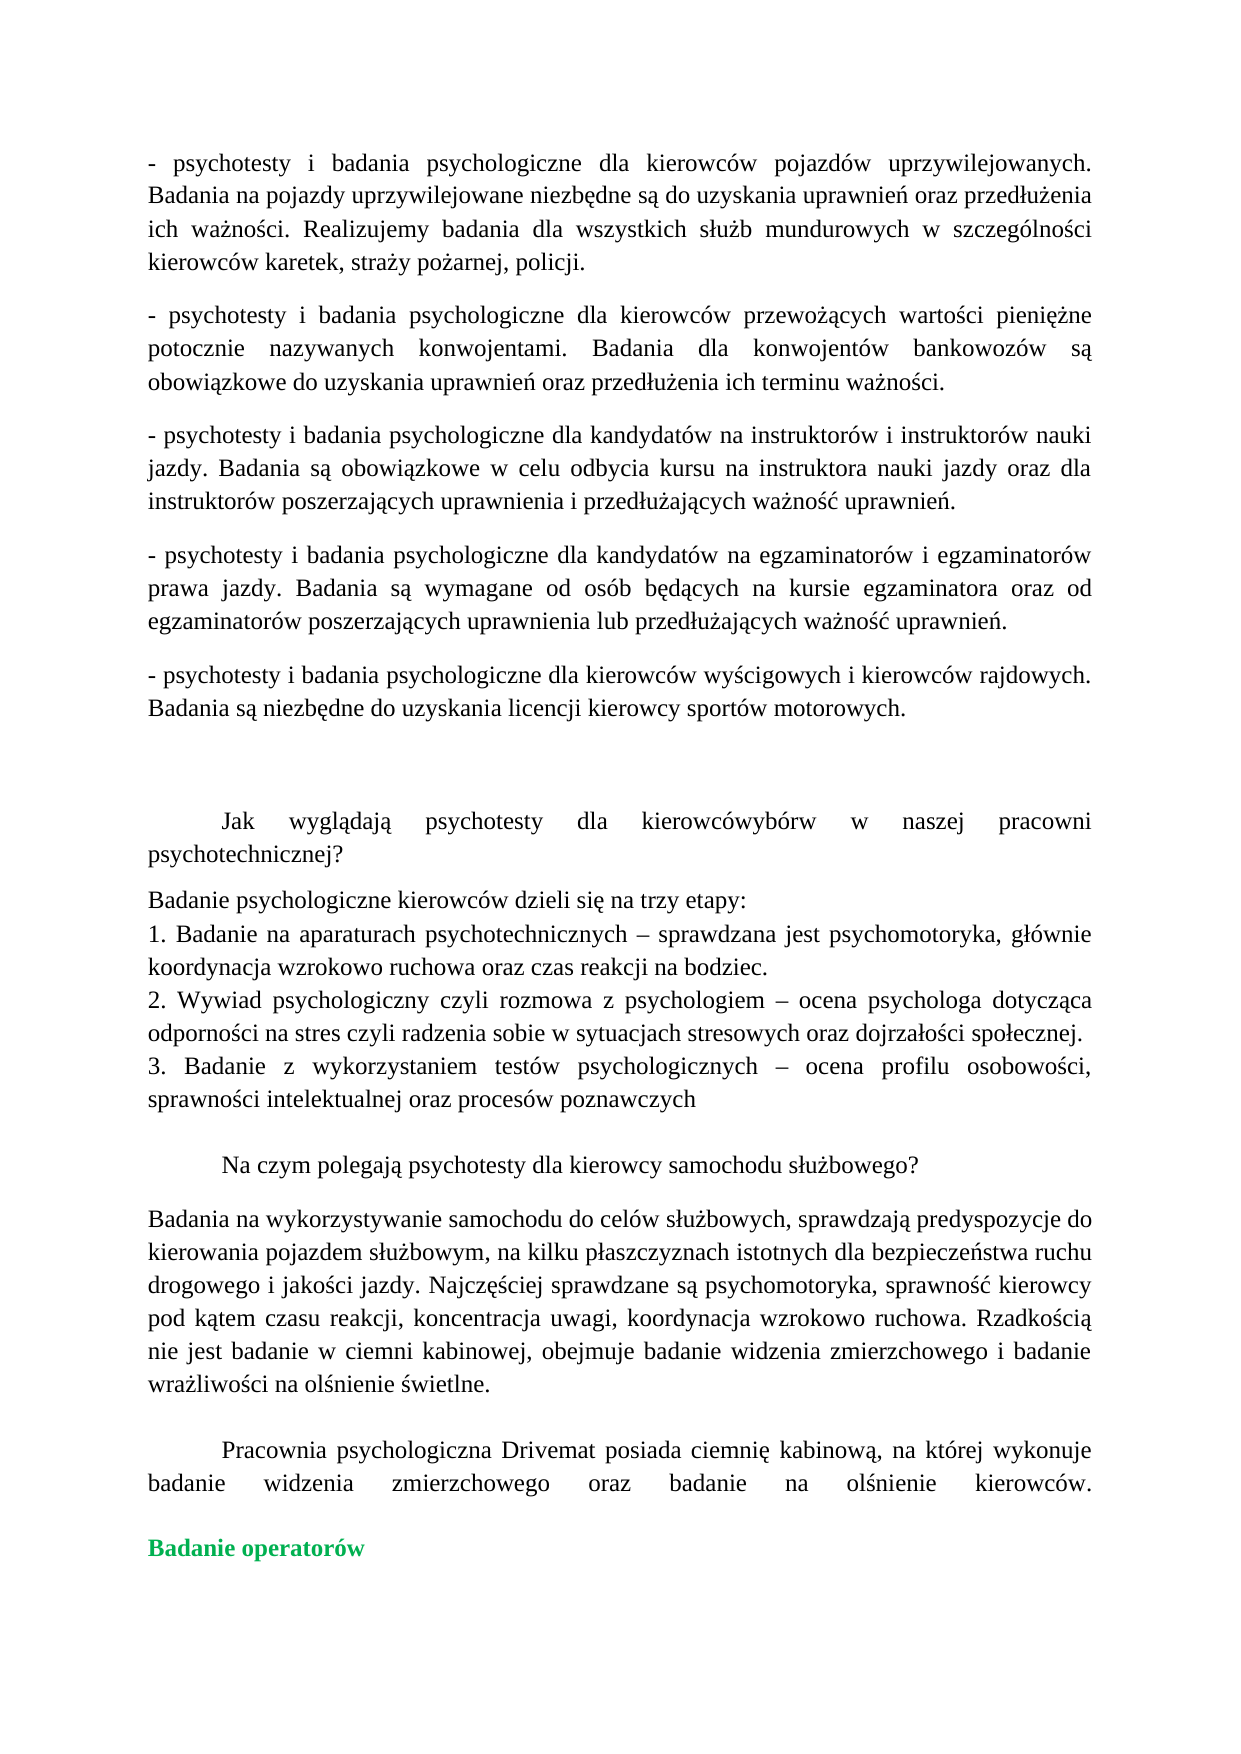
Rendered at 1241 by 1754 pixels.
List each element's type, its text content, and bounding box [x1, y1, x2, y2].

text Pracownia psychologiczna Drivemat posiada ciemnię kabinową, na której wykonuje badanie widzenia zmierzchowego oraz badanie na olśnienie kierowców. [148, 1435, 1093, 1529]
text Na czym polegają psychotesty dla kierowcy samochodu służbowego? [148, 1150, 1093, 1178]
text - psychotesty i badania psychologiczne dla kandydatów na instruktorów i instruktorów nauki jazdy. Badania są obowiązkowe w celu odbycia kursu na instruktora nauki jazdy oraz dla instruktorów poszerzających uprawnienia i przedłużających ważność uprawnień. [148, 420, 1093, 515]
text - psychotesty i badania psychologiczne dla kierowców wyścigowych i kierowców rajdowych. Badania są niezbędne do uzyskania licencji kierowcy sportów motorowych. [148, 660, 1093, 722]
text 1. Badanie na aparaturach psychotechnicznych – sprawdzana jest psychomotoryka, głównie koordynacja wzrokowo ruchowa oraz czas reakcji na bodziec. [148, 919, 1093, 980]
text - psychotesty i badania psychologiczne dla kierowców przewożących wartości pieniężne potocznie nazywanych konwojentami. Badania dla konwojentów bankowozów są obowiązkowe do uzyskania uprawnień oraz przedłużenia ich terminu ważności. [148, 301, 1093, 395]
text Badania na wykorzystywanie samochodu do celów służbowych, sprawdzają predyspozycje do kierowania pojazdem służbowym, na kilku płaszczyznach istotnych dla bezpieczeństwa ruchu drogowego i jakości jazdy. Najczęściej sprawdzane są psychomotoryka, sprawność kierowcy pod kątem czasu reakcji, koncentracja uwagi, koordynacja wzrokowo ruchowa. Rzadkością nie jest badanie w ciemni kabinowej, obejmuje badanie widzenia zmierzchowego i badanie wrażliwości na olśnienie świetlne. [148, 1204, 1093, 1397]
text - psychotesty i badania psychologiczne dla kandydatów na egzaminatorów i egzaminatorów prawa jazdy. Badania są wymagane od osób będących na kursie egzaminatora oraz od egzaminatorów poszerzających uprawnienia lub przedłużających ważność uprawnień. [148, 540, 1093, 635]
text Badanie psychologiczne kierowców dzieli się na trzy etapy: [148, 886, 1093, 914]
text 2. Wywiad psychologiczny czyli rozmowa z psychologiem – ocena psychologa dotycząca odporności na stres czyli radzenia sobie w sytuacjach stresowych oraz dojrzałości społecznej. [148, 985, 1093, 1046]
text 3. Badanie z wykorzystaniem testów psychologicznych – ocena profilu osobowości, sprawności intelektualnej oraz procesów poznawczych [148, 1051, 1093, 1112]
text - psychotesty i badania psychologiczne dla kierowców pojazdów uprzywilejowanych. Badania na pojazdy uprzywilejowane niezbędne są do uzyskania uprawnień oraz przedłużenia ich ważności. Realizujemy badania dla wszystkich służb mundurowych w szczególności kierowców karetek, straży pożarnej, policji. [148, 148, 1093, 275]
text Badanie operatorów [148, 1533, 1093, 1562]
subtitle Jak wyglądają psychotesty dla kierowcówybórw w naszej pracowni psychotechnicznej? [148, 806, 1093, 868]
